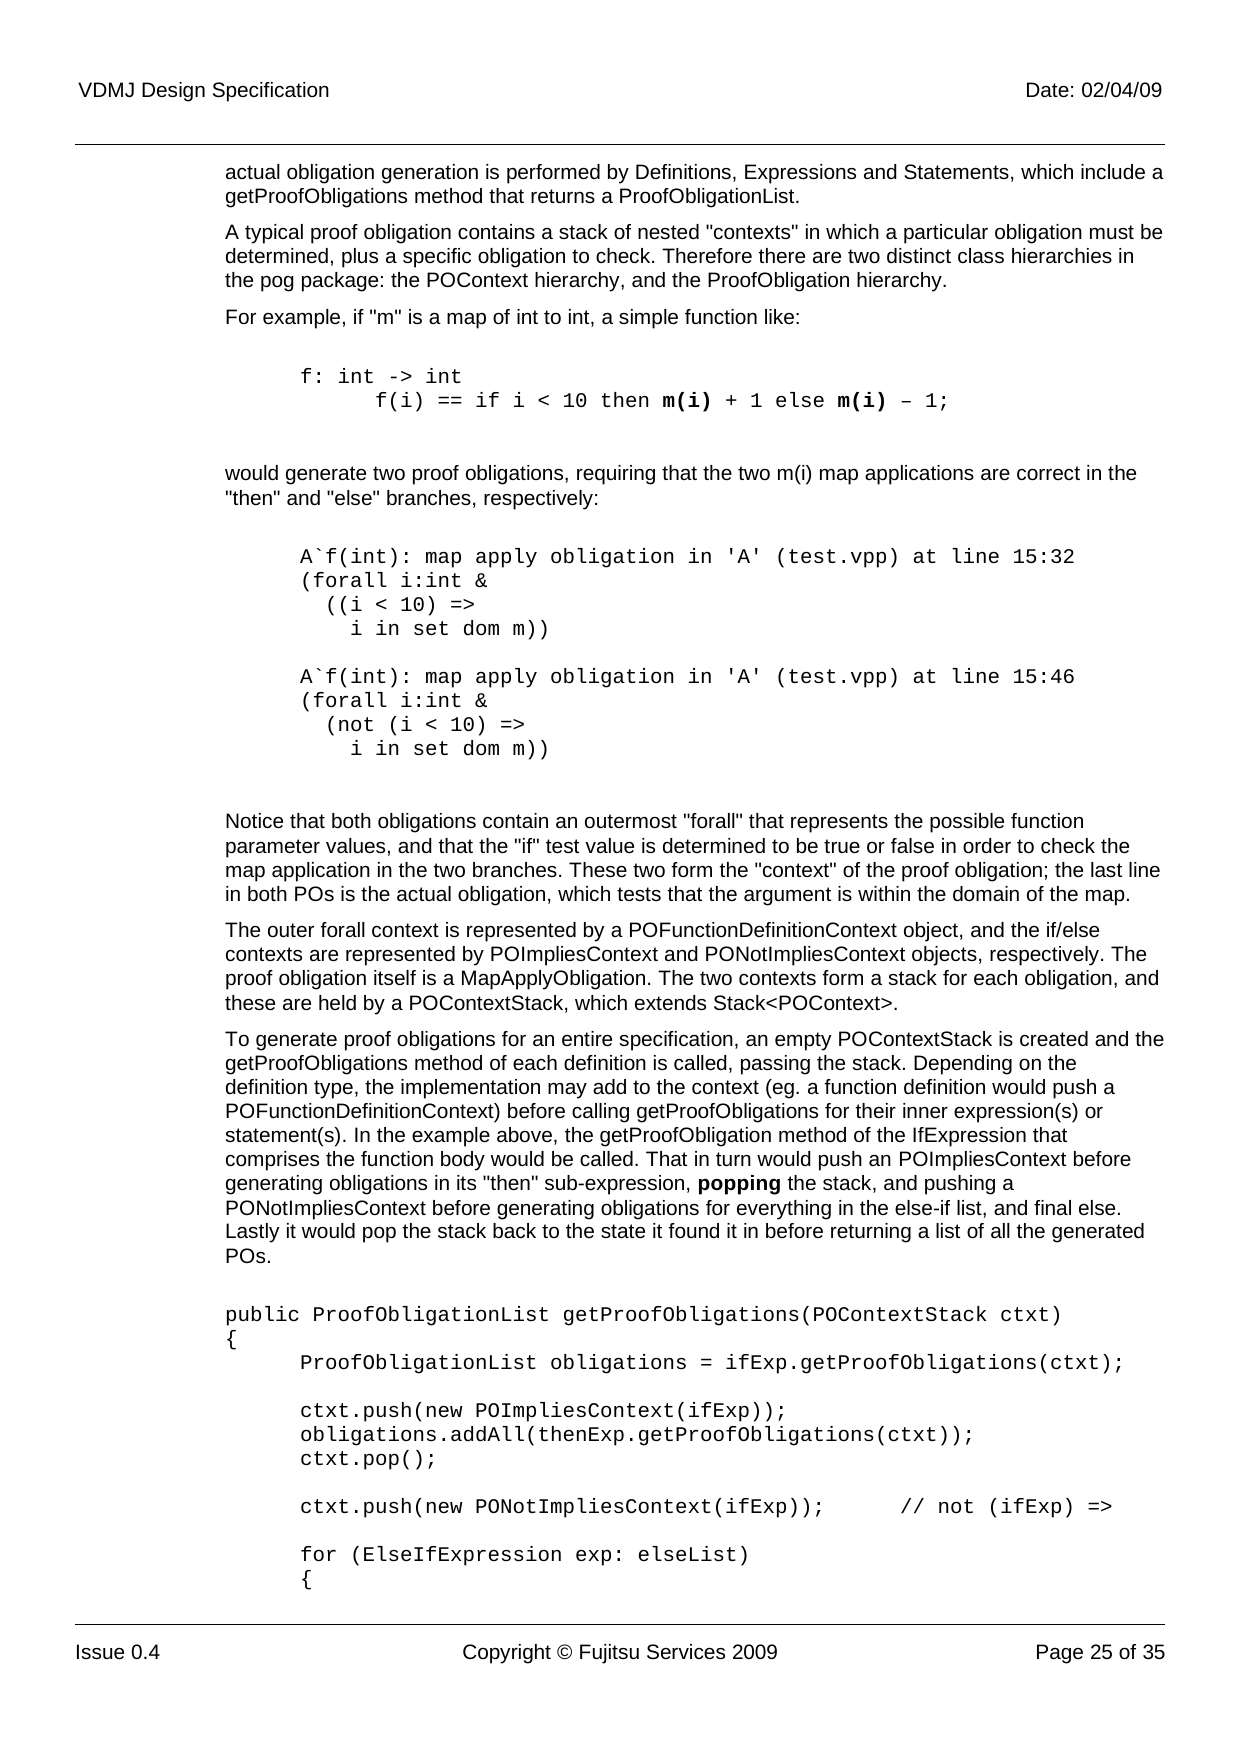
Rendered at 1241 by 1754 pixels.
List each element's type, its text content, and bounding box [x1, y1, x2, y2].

text To generate proof obligations for an entire specification, an empty POContextStack is created and the getProofObligations method of each definition is called, passing the stack. Depending on the definition type, the implementation may add to the context (eg. a function definition would push a POFunctionDefinitionContext) before calling getProofObligations for their inner expression(s) or statement(s). In the example above, the getProofObligation method of the IfExpression that comprises the function body would be called. That in turn would push an POImpliesContext before generating obligations in its "then" sub-expression, popping the stack, and pushing a PONotImpliesContext before generating obligations for everything in the else-if list, and final else. Lastly it would pop the stack back to the state it found it in before returning a list of all the generated POs. [225, 1027, 1165, 1268]
text would generate two proof obligations, requiring that the two m(i) map applications are correct in the "then" and "else" branches, respectively: [225, 461, 1165, 509]
text public ProofObligationList getProofObligations(POContextStack ctxt) [225, 1304, 1165, 1328]
text ctxt.pop(); [225, 1448, 1165, 1472]
text A`f(int): map apply obligation in 'A' (test.vpp) at line 15:32 [225, 546, 1165, 570]
text obligations.addAll(thenExp.getProofObligations(ctxt)); [225, 1424, 1165, 1448]
text ctxt.push(new PONotImpliesContext(ifExp)); // not (ifExp) => [225, 1496, 1165, 1520]
text (not (i < 10) => [225, 714, 1165, 738]
text actual obligation generation is performed by Definitions, Expressions and Statements, which include a getProofObligations method that returns a ProofObligationList. [225, 160, 1165, 208]
text ctxt.push(new POImpliesContext(ifExp)); [225, 1400, 1165, 1424]
text { [225, 1568, 1165, 1592]
text i in set dom m)) [225, 738, 1165, 762]
text for (ElseIfExpression exp: elseList) [225, 1544, 1165, 1568]
text For example, if "m" is a map of int to int, a simple function like: [225, 305, 1165, 329]
text A`f(int): map apply obligation in 'A' (test.vpp) at line 15:46 [225, 666, 1165, 690]
text f(i) == if i < 10 then m(i) + 1 else m(i) – 1; [225, 389, 1165, 413]
text The outer forall context is represented by a POFunctionDefinitionContext object, and the if/else contexts are represented by POImpliesContext and PONotImpliesContext objects, respectively. The proof obligation itself is a MapApplyObligation. The two contexts form a stack for each obligation, and these are held by a POContextStack, which extends Stack<POContext>. [225, 918, 1165, 1014]
text A typical proof obligation contains a stack of nested "contexts" in which a particular obligation must be determined, plus a specific obligation to check. Therefore there are two distinct class hierarchies in the pog package: the POContext hierarchy, and the ProofObligation hierarchy. [225, 220, 1165, 292]
text ProofObligationList obligations = ifExp.getProofObligations(ctxt); [225, 1352, 1165, 1376]
text Notice that both obligations contain an outermost "forall" that represents the possible function parameter values, and that the "if" test value is determined to be true or false in order to check the map application in the two branches. These two form the "context" of the proof obligation; the last line in both POs is the actual obligation, which tests that the argument is within the domain of the map. [225, 809, 1165, 906]
text (forall i:int & [225, 570, 1165, 594]
text i in set dom m)) [225, 618, 1165, 642]
text { [225, 1328, 1165, 1352]
text (forall i:int & [225, 690, 1165, 714]
text ((i < 10) => [225, 594, 1165, 618]
text f: int -> int [225, 366, 1165, 389]
